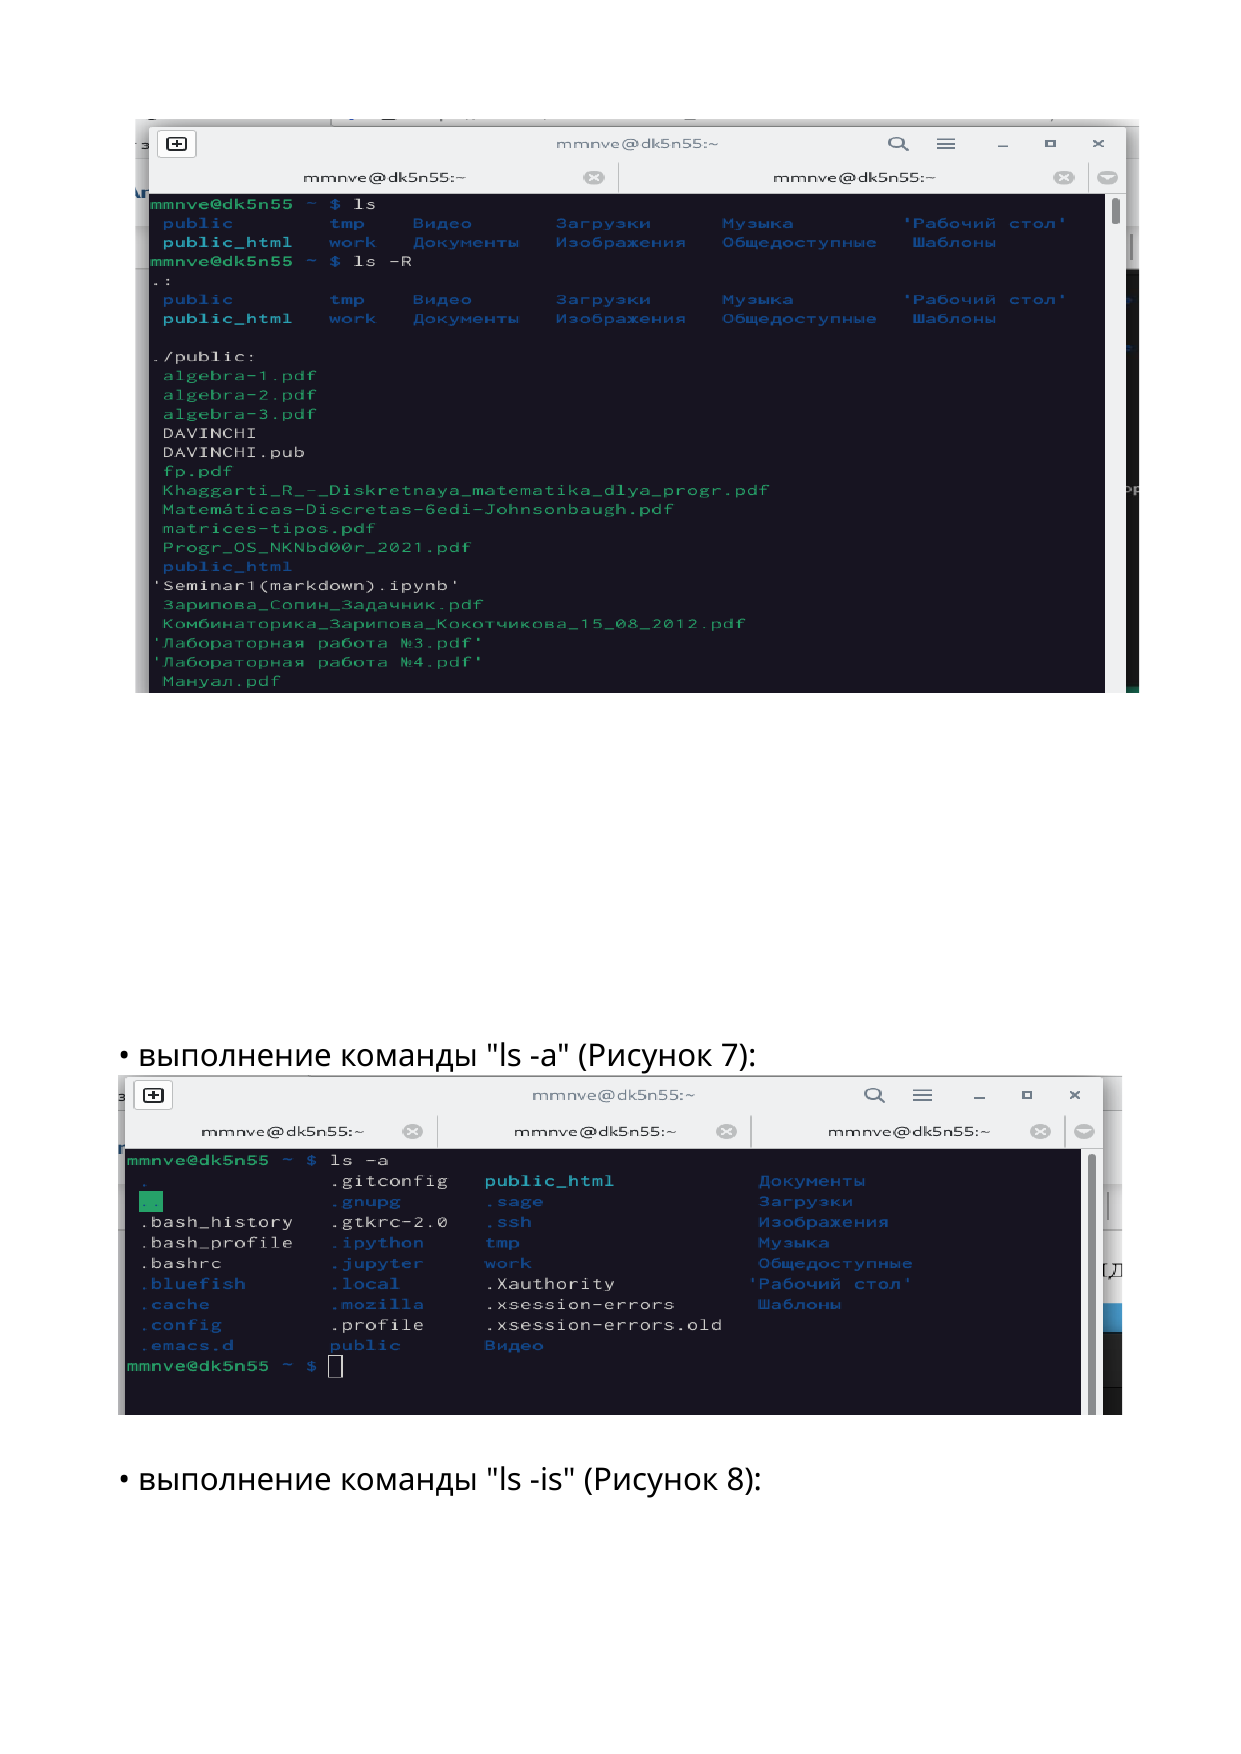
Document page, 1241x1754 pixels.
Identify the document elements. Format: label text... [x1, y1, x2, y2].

picture [135, 119, 1140, 693]
picture [118, 1075, 1123, 1415]
text • выполнение команды "ls -is" (Рисунок 8): [118, 1457, 1122, 1499]
text • выполнение команды "ls -a" (Рисунок 7): [118, 1033, 1122, 1075]
